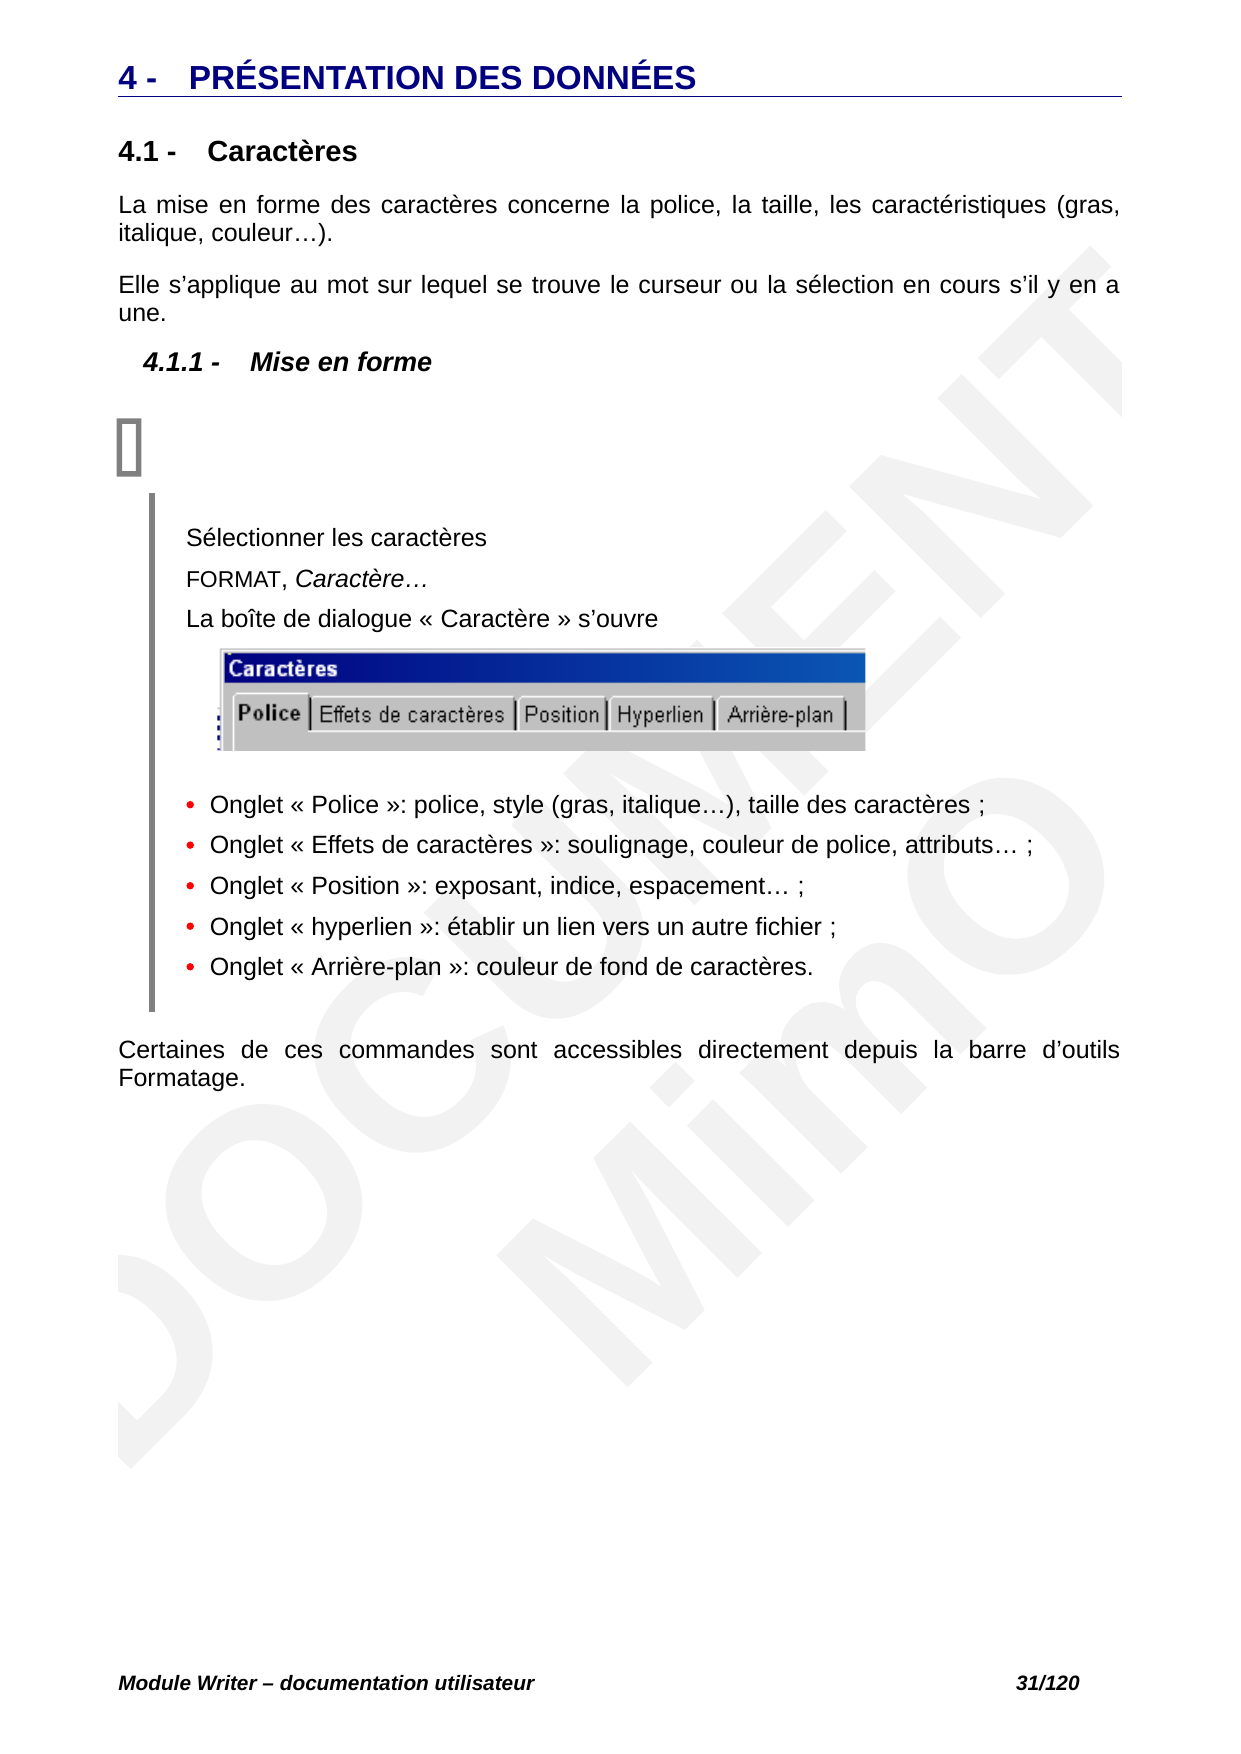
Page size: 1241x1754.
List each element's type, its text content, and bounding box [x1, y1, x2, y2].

subtitle Mise en forme [143, 347, 1122, 378]
text 8 [115, 390, 1122, 493]
list Onglet « Police »: police, style (gras, italique…), taille des caractères ; [155, 759, 1122, 800]
list Onglet « Position »: exposant, indice, espacement… ; [155, 841, 1122, 881]
text FORMAT, Caractère… [155, 533, 1122, 574]
text Certaines de ces commandes sont accessibles directement depuis la barre d’outils Formatage. [118, 1036, 1122, 1092]
text La mise en forme des caractères concerne la police, la taille, les caractéristiques (gras, italique, couleur…). [118, 191, 1122, 247]
subtitle présentation des données [118, 59, 1122, 96]
text Elle s’applique au mot sur lequel se trouve le curseur ou la sélection en cours s’il y en a une. [118, 271, 1122, 326]
text Sélectionner les caractères [155, 493, 1122, 533]
text La boîte de dialogue « Caractère » s’ouvre [155, 574, 1122, 633]
list Onglet « Effets de caractères »: soulignage, couleur de police, attributs… ; [155, 800, 1122, 841]
list Onglet « Arrière-plan »: couleur de fond de caractères. [155, 922, 1122, 1012]
subtitle Caractères [118, 135, 1122, 167]
list Onglet « hyperlien »: établir un lien vers un autre fichier ; [155, 881, 1122, 922]
